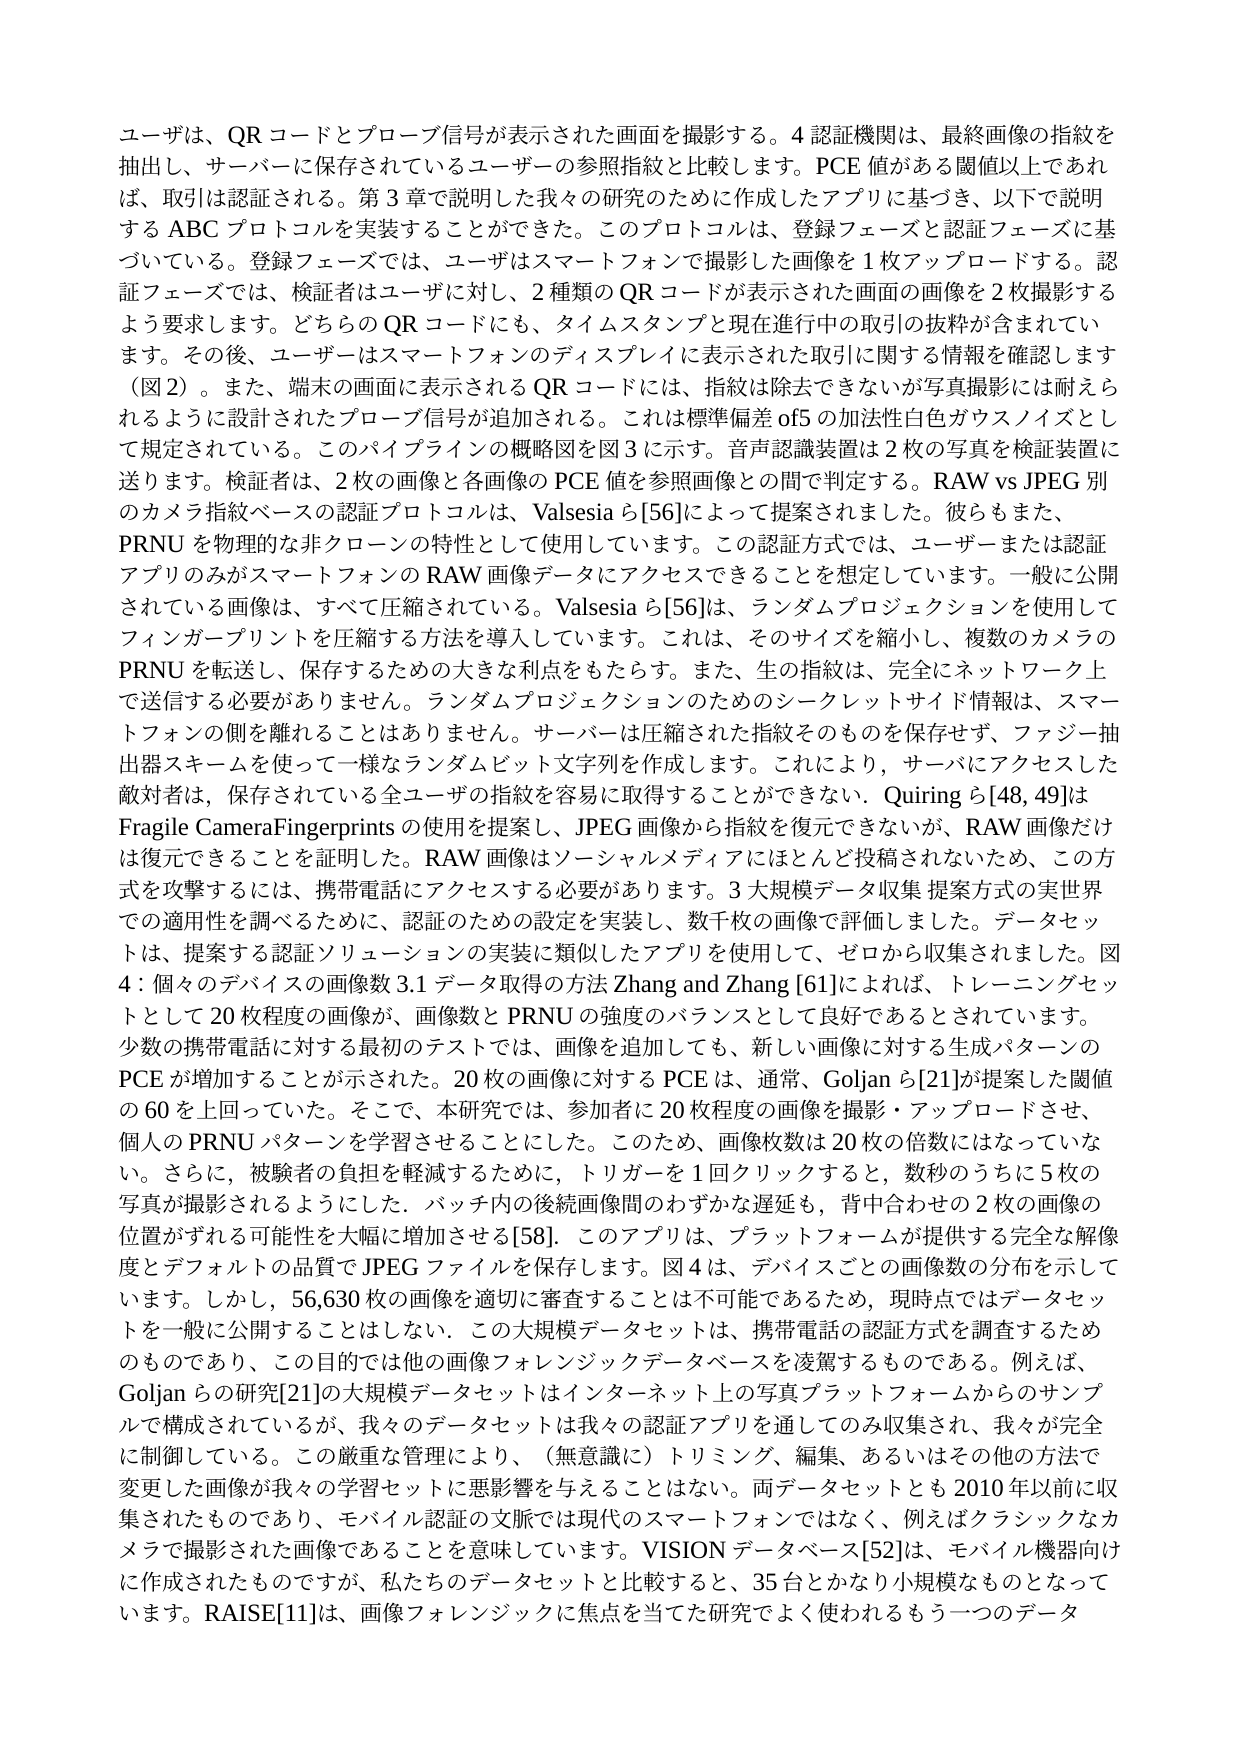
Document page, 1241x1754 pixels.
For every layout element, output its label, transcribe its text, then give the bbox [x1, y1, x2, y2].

text スマートフォンを含む認証方式が人気を集めている。最近の研究では、特権的なマルウェアによってクローンされる可能性のあるアプリのプライベートストレージに鍵を保存する代わりに、ハードウェア指紋を用いた認証が提案されています。特に、カメラのセンサー指紋の利用が最近議論されています。本論文では、このカメラセンサノイズの認証への適用性について再検討します。いわゆるPhoto Response Non-Uniformity (PRNU)は、スマートフォンのカメラで一般的に使用されているCMOSセンサの製造公差を利用して、特定の携帯電話に写真を追跡してそのユーザを認証するために使用されるものです。我々は、スマートフォンにおけるPRNUの大規模な調査を初めて実施しました。1036機種、3809人の端末から56,630枚の画像を収集しました。収集したデータセットに基づき、提案した認証方式を再現し、認証に関する先行研究で議論されていない注意点を明らかにした。また、認証方式に用いる画像に適合するための制約を与え、結果の信頼性を向上させる。1 はじめにスマートフォンの登場により、ユーザーは高性能な多目的コンピューティングデバイスを持ち歩くようになった。これらのデバイスは非常に個人的なものであるため、スマートフォンを識別することで、それぞれの所有者を特定することが可能です。例えば、銀行アプリケーションのような特定のユースケースでは、スマートフォンアプリがハードウェアトークンのような真のセカンドファクターに取って代わりました。最新のバンキング・アプリやその背後にある新興企業は、セキュリティよりも使用経験や市場投入までの時間を重視しており [27]、ユーザーの大多数は、購入しなければならず紛失する可能性のある専用ハードウェア・デバイスよりもアプリを好んでいるようです。インターネットに接続できない専用ハードウェア・トークンとは対照的に、携帯電話には特権的なマルウェアが存在し、トークンに保存された機密情報を悪用することができます。HaupertとMüllerは、このようなアプリベースの銀行取引スキームが、2つの別々のデバイスに依存するものであっても、攻撃される可能性があることを示しています[29, 30]。アプリは、常にコピーされる可能性のある機密情報を保存する代わりに、携帯電話のユニークな指紋をその場で計算することができます[28]。センサーやその他の入力ハードウェアの製造公差は、個々のデバイスの識別キーとして使用できるほどユニークであると想定されています。ブラウザや携帯電話のフィンガープリンティングは、すでにマーケティング目的で広く利用されています[57]。近年では、研究者やベンダーも、ユーザーやデバイスを識別・認証するためにフィンガープリントのスキームを採用しています。携帯電話のカメラもその1つである。写真撮影の際、画像センサーは感知できないノイズを残し、それを使って各カメラを識別することができます。Baら[4]とValsesiaら[56]は、カメラのフィンガープリントに基づく認証スキームを構築しました。これらの方式は、ハードウェアを追加することなく、現在のスマートフォンで動作するため、ユーザビリティに影響を与えることはありません。一方、攻撃者は、それぞれのフィンガープリントを学習し、悪意のある認証に悪用することができるかもしれません。本論文では、提案された方式を詳しく見ていきます。本稿では、カメラ指紋の考え方を再検討し、カメラ指紋が安全なスマートフォン認証を可能にするかどうか、またどのように可能にするかという疑問に対する詳細な答えの提供に力を注いでいます。敵対的な考え方と大規模な研究の結果、カメラ指紋認証の欠点が明らかになりました。特に、Baら[4]が提示する各攻撃検出ステップに対する簡単な攻撃を提供します。貢献詳細については、次のような貢献をしています。再調査の一環として、我々は3,809台のスマートフォンから画像を収集し、iOSとAndroidの両方を実行する1036のモデルから56,630の画像を得ました。これは、当社が開発したアプリなど制御された環境下で記録されたスマートフォンの画像データとしては、当社の知る限り最大規模のものであり、現実的なセキュリティ評価を可能にします。鍵の安全な保管が可能な携帯電話においても、現実のセキュリティ上の利点が期待できる耐偽造性のあるカメラ認証方式を紹介する。Baら[4]が提案したABCプロトコルの防御の欠陥を明らかにする。2 背景まず、デバイスとユーザーのフィンガープリントと認証に関する背景と関連する研究を提供します。2.1 デバイスフィンガープリントウェブでは、ユーザーとそのブラウザのフィンガープリントをプリビジョンで行う。2.1 デバイスフィンガープリント ウェブでは、プライバシーを侵害する方法でユーザーとその ブラウザのフィンガープリントはよく研究されており、広告とトラッキング のために広く採用されています[1, 14, 46, 57]。この傾向は、より多様なセンサーを活用できる携帯電話にも現れている。アプリを利用したモバイル端末のフィンガープリンティングは、現在も研究されている。センサーの特性を利用したフィンガープリンティング 先行研究では、携帯電話のほとんどのハードウェアセンサーは、特定のデバイスのフィンガープリンティングに使用できることが証明されている。Yue [60]、Das et al. [13]、Bojinov ら[6]は、位置センサー、加速度計、ジャイロスコープを 使用して、携帯電話とそのユーザーの指紋を採取しています。Hupperich ら [31, 32] は、さらに一歩進んで、利用可能なセンサーデータを、デバイスの指紋に基づく認証スキームに使用している。Das らは、マイクを使用してデバイスの指紋を採取している [12]。Zhou ら[62]と Das ら[12]は、スピーカーとマイクのモジュールを使用して、スマートフォンを独自に識別しています。Nickel らは、ユーザーの歩行パターンを認識し、認証を行っています[45]。Frank らは、認証のために、特定のタッチの動作を追跡している [17]。Gong らは、ユーザタッチのための偽造防止追跡法を提案している [25]。Boetら[5]は、タッチ指紋とセンサー指紋を組み合わせて、特定のユーザを認証する。また、Kurtz ら[35]は、入力を認識する代わりに、タッチセンサを利用した指紋認証を行っている。[35]と[Wu et al.]は、ユーザー設定とファイルを利用して、iOSとAndroidデバイスを高精度で追跡しています。また，このようなユーザを識別するために，ユーザの行動をさらに実証している．2.2 スマートフォンのカメラフィンガープリントカメラフィンガープリントでは、スマートフォンのCMOSセンサーの異常に着目しています。カメラのCMOSセンサーに光が到達する前に、光は複数の素子を通過する。図1に示すように、これらはすべて、デバイスやメーカーに特有の不正確さをもたらします。光はレンズ、アンチエイリアスフィルター、カラーフィルターアレイを通過する。画像パイプラインの典型的な部分については、Ramanath et al. [50]. パイプラインのすべての要素や携帯電話の他のセンサーと同様に、すべてのカメラのCMOSセンサーは、製造公差の対象となります。携帯電話のカメラのメガピクセルは、それがキャプチャした色のドットの数に変換されます。そして、写真の1画素1画素は、赤・緑・青の3色の強度で構成されています。この強度は、CMOSセンサーがこの位置で報告する光量です。CMOSセンサーによっては、光の強弱をシステム的に解釈してしまい、離散化した画素値の粒度を超えてしまうことがあります。その結果、ある撮像素子のすべての画像に、強弱のある独特のパターンが見られるようになります。このパターンをPRNU(Photo Response Non-Uniformity)と呼びます。このパターンは弱く、人間の目には認識できないが、画像から確実に抽出する方法が開発されている[22, 38]。さらに、これらの研究により、PRNUの顕著な特性として、異なるデバイス間で非常にユニークであることが示された。これは、同じブランドやモデルの異なるデバイスであっても同様である。CMOSイメージセンサ固定パターンノイズも、Kim and Lee [34]が議論したように、明るく撮影された写真で動作するため、この論文ではPRNUに焦点を当てます。Lukásら[38]は、固定パターンノイズやショットノイズのような他のノイズ源は、それほど適していないと結論付けています。PRNUの数学的な説明については、付録Aを参照してください。PRNUはカメラの寿命まで安定していることが示されており[19]、画像をそのソースデバイスに関連付ける確かな方法を提供します。セクション3の研究では、推定されたフィンガープリントのさらなる後処理は、我々のC++コードによって行われることを言及しておく。具体的には、他の実装と同様に、このコードは非一様なアーティファクトを除去する。新しい画像が特定のカメラで撮影されたものであることを確認するために、新しい画像の残差は式2のように計算されます。この残差は、問題のカメラで抽出された参照指紋と相関があります。この相関により、参照指紋と参照指紋の類似度を表す値が得られます。相関メトリックとして、通常のpearson correlationを使用することができます。しかし、ピーク相関エネルギーρはこのアプリケーションにより適したオプションであることが示されている[21]：ρ[I, ˆK] = PCE(Wi, I ˆK) . (4)based on this mathematical foundation, a considerableamount of research went into improvements to increase quality of the extracted noise pattern [9, 23]$1,000, 23]。さらに、いくつかの攻撃や反撃が議論された。また、Entrieri and Kirchner [15]、Karaküçük et al. [2.3 カメラ指紋認証 PRNUに基づく2つの認証プロトコルを簡単に説明します。カメラ指紋認証方式に共通する要素は次のとおりです。要素検証者検証者は、スマートフォンに最初のチャレンジを行い、最終的な決定を検証します。端末は、POS端末、パソコン画面、その他のディスプレイのいずれでもよく、検証者が入力します。スマートフォン認証されるデバイスです。スマートフォンは端末の写真を撮影し、その画像に独自のPRNU指紋を付加します。ABC Baら[4]によるABC方式によれば、検証者と端末は1つのデバイスに実装することが可能です。図2：カメラ認証のビルディングブロックQR-CodeProbe SignalFingerprintImage Layers+* 図3：ABC認証に使用する画像のレイヤー [4]1 GeneratorはQRコード付きの画像を作成します。3 内容に同意したユーザは、QRコードとプローブ信号が表示された画面を撮影する。4 認証機関は、最終画像の指紋を抽出し、サーバーに保存されているユーザーの参照指紋と比較します。PCE 値がある閾値以上であれば、取引は認証される。第 3 章で説明した我々の研究のために作成したアプリに基づき、以下で説明する ABC プロトコルを実装することができた。このプロトコルは、登録フェーズと認証フェーズに基づいている。登録フェーズでは、ユーザはスマートフォンで撮影した画像を1枚アップロードする。認証フェーズでは、検証者はユーザに対し、2種類のQRコードが表示された画面の画像を2枚撮影するよう要求します。どちらのQRコードにも、タイムスタンプと現在進行中の取引の抜粋が含まれています。その後、ユーザーはスマートフォンのディスプレイに表示された取引に関する情報を確認します（図2）。また、端末の画面に表示されるQRコードには、指紋は除去できないが写真撮影には耐えられるように設計されたプローブ信号が追加される。これは標準偏差of5の加法性白色ガウスノイズとして規定されている。このパイプラインの概略図を図3に示す。音声認識装置は2枚の写真を検証装置に送ります。検証者は、2枚の画像と各画像のPCE値を参照画像との間で判定する。RAW vs JPEG 別のカメラ指紋ベースの認証プロトコルは、Valsesiaら[56]によって提案されました。彼らもまた、PRNU を物理的な非クローンの特性として使用しています。この認証方式では、ユーザーまたは認証アプリのみがスマートフォンのRAW画像データにアクセスできることを想定しています。一般に公開されている画像は、すべて圧縮されている。Valsesiaら[56]は、ランダムプロジェクションを使用してフィンガープリントを圧縮する方法を導入しています。これは、そのサイズを縮小し、複数のカメラのPRNUを転送し、保存するための大きな利点をもたらす。また、生の指紋は、完全にネットワーク上で送信する必要がありません。ランダムプロジェクションのためのシークレットサイド情報は、スマートフォンの側を離れることはありません。サーバーは圧縮された指紋そのものを保存せず、ファジー抽出器スキームを使って一様なランダムビット文字列を作成します。これにより，サーバにアクセスした敵対者は，保存されている全ユーザの指紋を容易に取得することができない．Quiringら[48, 49]はFragile CameraFingerprintsの使用を提案し、JPEG画像から指紋を復元できないが、RAW画像だけは復元できることを証明した。RAW画像はソーシャルメディアにほとんど投稿されないため、この方式を攻撃するには、携帯電話にアクセスする必要があります。3 大規模データ収集 提案方式の実世界での適用性を調べるために、認証のための設定を実装し、数千枚の画像で評価しました。データセットは、提案する認証ソリューションの実装に類似したアプリを使用して、ゼロから収集されました。図4：個々のデバイスの画像数3.1 データ取得の方法Zhang and Zhang [61]によれば、トレーニングセットとして20枚程度の画像が、画像数とPRNUの強度のバランスとして良好であるとされています。少数の携帯電話に対する最初のテストでは、画像を追加しても、新しい画像に対する生成パターンのPCEが増加することが示された。20枚の画像に対するPCEは、通常、Goljanら[21]が提案した閾値の60を上回っていた。そこで、本研究では、参加者に20枚程度の画像を撮影・アップロードさせ、個人のPRNUパターンを学習させることにした。このため、画像枚数は20枚の倍数にはなっていない。さらに，被験者の負担を軽減するために，トリガーを1回クリックすると，数秒のうちに5枚の写真が撮影されるようにした．バッチ内の後続画像間のわずかな遅延も，背中合わせの2枚の画像の位置がずれる可能性を大幅に増加させる[58]．このアプリは、プラットフォームが提供する完全な解像度とデフォルトの品質でJPEGファイルを保存します。図4は、デバイスごとの画像数の分布を示しています。しかし，56,630枚の画像を適切に審査することは不可能であるため，現時点ではデータセットを一般に公開することはしない．この大規模データセットは、携帯電話の認証方式を調査するためのものであり、この目的では他の画像フォレンジックデータベースを凌駕するものである。例えば、Goljanらの研究[21]の大規模データセットはインターネット上の写真プラットフォームからのサンプルで構成されているが、我々のデータセットは我々の認証アプリを通してのみ収集され、我々が完全に制御している。この厳重な管理により、（無意識に）トリミング、編集、あるいはその他の方法で変更した画像が我々の学習セットに悪影響を与えることはない。両データセットとも2010年以前に収集されたものであり、モバイル認証の文脈では現代のスマートフォンではなく、例えばクラシックなカメラで撮影された画像であることを意味しています。VISIONデータベース[52]は、モバイル機器向けに作成されたものですが、私たちのデータセットと比較すると、35台とかなり小規模なものとなっています。RAISE[11]は、画像フォレンジックに焦点を当てた研究でよく使われるもう一つのデータベースである。本研究で実装した認証プラットフォームとバックエンドは、AndroidとiOS用のアプリ、データベースサーバー、PRNUの比較と評価を非同期で実行するワーカーサーバーの3つの主要コンポーネントから構成されています。iOSとAndroidのアプリは、大規模研究モードと認証モードで構成されています。大規模研究モードでは、iOSとAndroidの両方のアプリが、研究内容、目標、アップロードする写真の種類をユーザーに知らせます。このモードでは、自分のカメラと他の携帯電話のカメラとの比較に関するライブ情報が提供されます。ワーカー側では、PRNU を抽出し画像と比較する C++ コアである MagicFern は、Goljan らによる人気の Matlab フレームワークの高速な再実装であり [21]、彼らのウェブサイトで入手可能です。低レベルの実装とマルチスレッドにより、高速に動作する。我々は、同じレベルの精度を達成することを確実にするために、Matlabの実装に対して我々のツールをベンチマークした。このプラットフォームのすべての部分は、公開後にオープンソース化される予定である。3.2 参加者大規模調査には、すべてのユーザーが自発的に参加した。アプリは一般に公開され、ソーシャルメディアやニュースで発表された。まず，すべてのプロセスを透明性をもって参加者に知らせた．そして、様々なシーンをアップロードするように指示し、個人を特定できるような画像は決してアップロードしないようにした。画像とPRNUに関連する唯一の情報利得は、携帯電話が私たちの研究に参加した場合です。また、他人の顔などの個人を特定できる画像は撮影しないよう注意喚起していましたが、大量の写真がアップロードされたため、すべてのユーザーがこれに従ったとは言い切れません。今回の大規模調査では、主要なモバイルプラットフォームから1ヶ月間で合計3,809人の参加者がありました。プラットフォーム別では、25%のパターンがiOSで、75%のパターンがAndroidで学習された。この調査では、137のメーカーから1036の異なるモデルが参加しました。上位3ブランドはSamsung、次いでApple、Googleでした。図5: 2つのデータセットにおけるPCE推定値の分布。図5：2つのデータセットにおけるPCE推定値の分布 一方は暗い画像のみ、もう一方は任意にサンプリングした画像。さらに、すべての画像は参照指紋と一致しないように選ばれている。正常な画像は、望みのように低いPCEスコアを示した。4 評価セクション3で述べた研究に基づき、3,809台のスマートフォンの56,630枚の画像から得られた結果を評価し、格付けします。スマートフォンの指紋の品質を調査し、最高品質の指紋を得るための制約条件を検討しました。画像と指紋の相関指標であるPCEの振る舞いを、様々な特性の下で検討しました。同じカメラで撮影された画像は一致するため、PCE値が高くなる必要があります。異なるカメラで撮影された画像は一致しないため、PCE値はゼロに近くなるはずです。スマートフォンのカメラは異なる解像度の画像を生成するため、PCE 値を計算するのは難しい場合があります。この問題を克服する一般的な方法は、すべての画像から固定サイズのパッチを切り出すことです[21, 23, 24, 36]。4.1 PRNUに対する照明の影響異なる制約の重要性を評価するために、ノイズ抽出とノイズ相関に関する既知の問題の悪い影響を検討しました。一般に、極端なPCE値は飽和しすぎた写真で現れます。指紋の推定では、困難であることが知られており、可能であれば避けることが望ましい設定です[9, 23]。暗部の影響 我々は、画像のイルミネーションとPCE値の間の明確な相関を示す以前の再調査[22]を再現しました。我々の評価スクリプトは、各ユーザーからのすべての画像を検査し、そのユーザー／携帯電話の他のすべての画像と比較します。これにより、常に高いPCE値が得られるはずです。しかし、これは非常に暗い画像では失敗することが多い。図5では、任意の携帯電話のカメラ指紋と、異なる携帯電話のランダムな画像との21回の比較の分布をPCE値でプロットしています。正常な画像のPCE値は予想通りです。分散が小さく、0に近い値になっています。一方、もう一つのデータセットでは、異なるカメラの暗い画像または真っ黒な画像のみを比較したPCE値を示しています。ノイズ情報がないため、ランダムに高い正または負の相関が発生する。そこで、結果を改善するために、ある制約、すなわち強度閾値に合致する画像のみを撮影した。図 6b では、図 6a のヒストグラムを示す。閾値を変化させたものは赤線で表している。すべての画像から、閾値以下の強度を持つピクセルのパーセンテージが決定された。このピクセルの割合は、黄色い領域として示されている。この後、指紋抽出のために画像が満たすべき制約を変化させました。画像の照明の強さにはスイートスポットがあるのか、それとも明るい方が常に良いのかという疑問が生じます。理論的には、ある明るさ以上になると、画像の画素は飽和し、指紋は減衰します。そこで、次のステップでは、明るさの制約下でのPCE値の依存性を調べました。明るい領域の影響 PCE値の決定に使用した画像は、再び2つの制約に適合する必要がありました。画素強度の変化量は、変化する閾値以上である必要があります。今回は、155から255の間で変化する閾値を選びました。黄色の領域は、パーセンテージを決定するための画素強度を表しています。図6bのヒストグラムは図6aの画像に属しています。ユーザーごとに1つの画像を、そのユーザーの他のすべての画像と比較し、それらが与えられた制約に適合する場合、このことから、すべてのPCE値の中央値が決定されました。図 8 のすべてのドットは、中央値の 1 つを表しています。再び100人のユーザーを使い、閾値を変えながらすべてのPCE値の平均を求めた。この違いは、ある閾値以上の強度を持つピクセルの割合が変化している点にあります。パーセントごとの平均的なPCE値も2次曲線になります。パーセンテージと閾値の間の完全な比率 さらなるステップとして、選択したパーセンテージと閾値の間の完全な比率を最適化します。この2つの変数を同時に変化させると、ある表面が得られる。ある閾値以上の画素の割合を0%から100%の間で変化させた。さらに、ピクセルの濃度が155から255の間で必要な閾値を変化させた。次に、カーネルサイズ9のボックス線形フィルタを用いてPCEのピークを平滑化し、より一般的な表現にしました。その結果、図10に示すような曲面が得られた。グローバルな最大値は、100の割合と197の閾値に位置する。このプロットから、パーセンテージの増加に伴い、PCE値も増加することが確認されました。しかし、図8で描かれているように、PCEは増加が止まり、非常に高い値では減少さえしています。このことから、できるだけ高い画素強度を持つ画像領域が多いほど、指紋抽出がうまくいくことがわかります。このことから、画像の多くの領域が高い画素強度を含むほど、指紋抽出は良好に機能する。可能な限り最高品質の指紋を得るためには、197以上の画素強度を100％持つ画像が最も適している。4.2 制約としての風景図 10: それぞれの閾値と割合の制約を満たす画像の PCE の挙動を説明する表面プロット。撮影された風景は、抽出されたPRNUの品質にも影響を与える[9, 23]。ハイパスフィルタリングの最終的な目的は、式2のように、画像の内容を抑制することです。しかし、たとえ弱いものであっても、何らかのコンテンツは常に残っており、残留ノイズに漏れてしまいます。本研究では、すべての画像から、各画素の強度の8近傍画素に対する標準偏差を求めました。そして、全体の標準偏差の平均値を計算し、この値を用いてさらに比較を行った。また，PCE 値の計算では，あるユーザの 1 枚の画像から，そのユーザ の他のすべての画像を用いて PCE 値を計算した．そして、PRNU抽出に使用する画像は、平均標準偏差がある閾値以上になるように制約をかけた。図 11 では、特定の色のドットはすべて 1 人のユーザに属する。このプロットでは、60人の異なるユーザーを示している。各ドットの標準偏差の制約は、1つの画像がセットから脱落する程度まで増加した。ほとんどのユーザのセットで、画像のすべての PCE 値の平均が増加する結果となった。 [118, 118, 1122, 1628]
